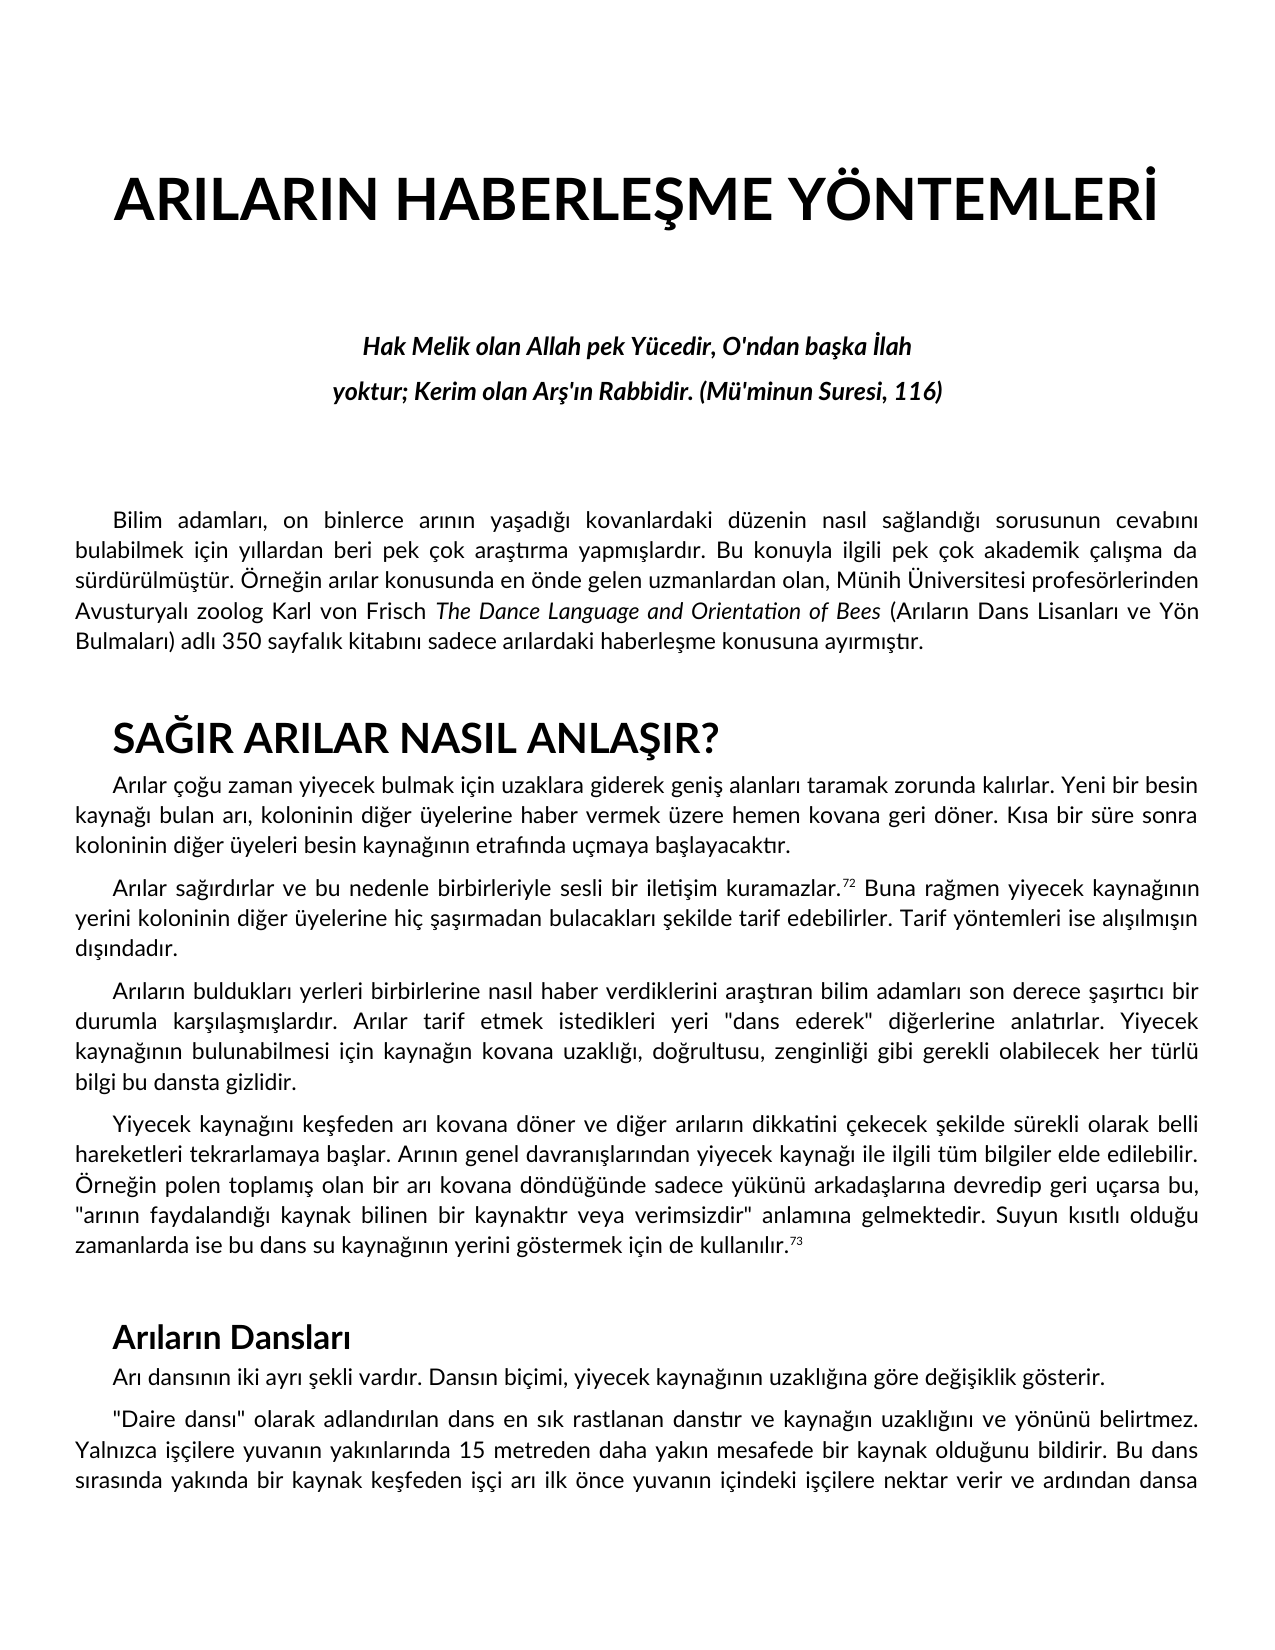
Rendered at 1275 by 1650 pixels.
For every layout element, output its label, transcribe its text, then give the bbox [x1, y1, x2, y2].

text Arı dansının iki ayrı şekli vardır. Dansın biçimi, yiyecek kaynağının uzaklığına göre değişiklik gösterir. [75, 1362, 1200, 1390]
text Arıların buldukları yerleri birbirlerine nasıl haber verdiklerini araştıran bilim adamları son derece şaşırtıcı bir durumla karşılaşmışlardır. Arılar tarif etmek istedikleri yeri "dans ederek" diğerlerine anlatırlar. Yiyecek kaynağının bulunabilmesi için kaynağın kovana uzaklığı, doğrultusu, zenginliği gibi gerekli olabilecek her türlü bilgi bu dansta gizlidir. [75, 977, 1200, 1095]
subtitle SAĞIR ARILAR NASIL ANLAŞIR? [112, 712, 1200, 762]
text "Daire dansı" olarak adlandırılan dans en sık rastlanan danstır ve kaynağın uzaklığını ve yönünü belirtmez. Yalnızca işçilere yuvanın yakınlarında 15 metreden daha yakın mesafede bir kaynak olduğunu bildirir. Bu dans sırasında yakında bir kaynak keşfeden işçi arı ilk önce yuvanın içindeki işçilere nektar verir ve ardından dansa [75, 1405, 1200, 1493]
text Arılar sağırdırlar ve bu nedenle birbirleriyle sesli bir iletişim kuramazlar.72 Buna rağmen yiyecek kaynağının yerini koloninin diğer üyelerine hiç şaşırmadan bulacakları şekilde tarif edebilirler. Tarif yöntemleri ise alışılmışın dışındadır. [75, 873, 1200, 961]
text Arılar çoğu zaman yiyecek bulmak için uzaklara giderek geniş alanları taramak zorunda kalırlar. Yeni bir besin kaynağı bulan arı, koloninin diğer üyelerine haber vermek üzere hemen kovana geri döner. Kısa bir süre sonra koloninin diğer üyeleri besin kaynağının etrafında uçmaya başlayacaktır. [75, 770, 1200, 858]
text Yiyecek kaynağını keşfeden arı kovana döner ve diğer arıların dikkatini çekecek şekilde sürekli olarak belli hareketleri tekrarlamaya başlar. Arının genel davranışlarından yiyecek kaynağı ile ilgili tüm bilgiler elde edilebilir. Örneğin polen toplamış olan bir arı kovana döndüğünde sadece yükünü arkadaşlarına devredip geri uçarsa bu, "arının faydalandığı kaynak bilinen bir kaynaktır veya verimsizdir" anlamına gelmektedir. Suyun kısıtlı olduğu zamanlarda ise bu dans su kaynağının yerini göstermek için de kullanılır.73 [75, 1110, 1200, 1258]
subtitle Arıların Dansları [112, 1316, 1200, 1356]
text Bilim adamları, on binlerce arının yaşadığı kovanlardaki düzenin nasıl sağlandığı sorusunun cevabını bulabilmek için yıllardan beri pek çok araştırma yapmışlardır. Bu konuyla ilgili pek çok akademik çalışma da sürdürülmüştür. Örneğin arılar konusunda en önde gelen uzmanlardan olan, Münih Üniversitesi profesörlerinden Avusturyalı zoolog Karl von Frisch The Dance Language and Orientation of Bees (Arıların Dans Lisanları ve Yön Bulmaları) adlı 350 sayfalık kitabını sadece arılardaki haberleşme konusuna ayırmıştır. [75, 506, 1200, 654]
text Hak Melik olan Allah pek Yücedir, O'ndan başka İlah yoktur; Kerim olan Arş'ın Rabbidir. (Mü'minun Suresi, 116) [75, 330, 1200, 405]
subtitle ARILARIN HABERLEŞME YÖNTEMLERİ [75, 162, 1200, 232]
